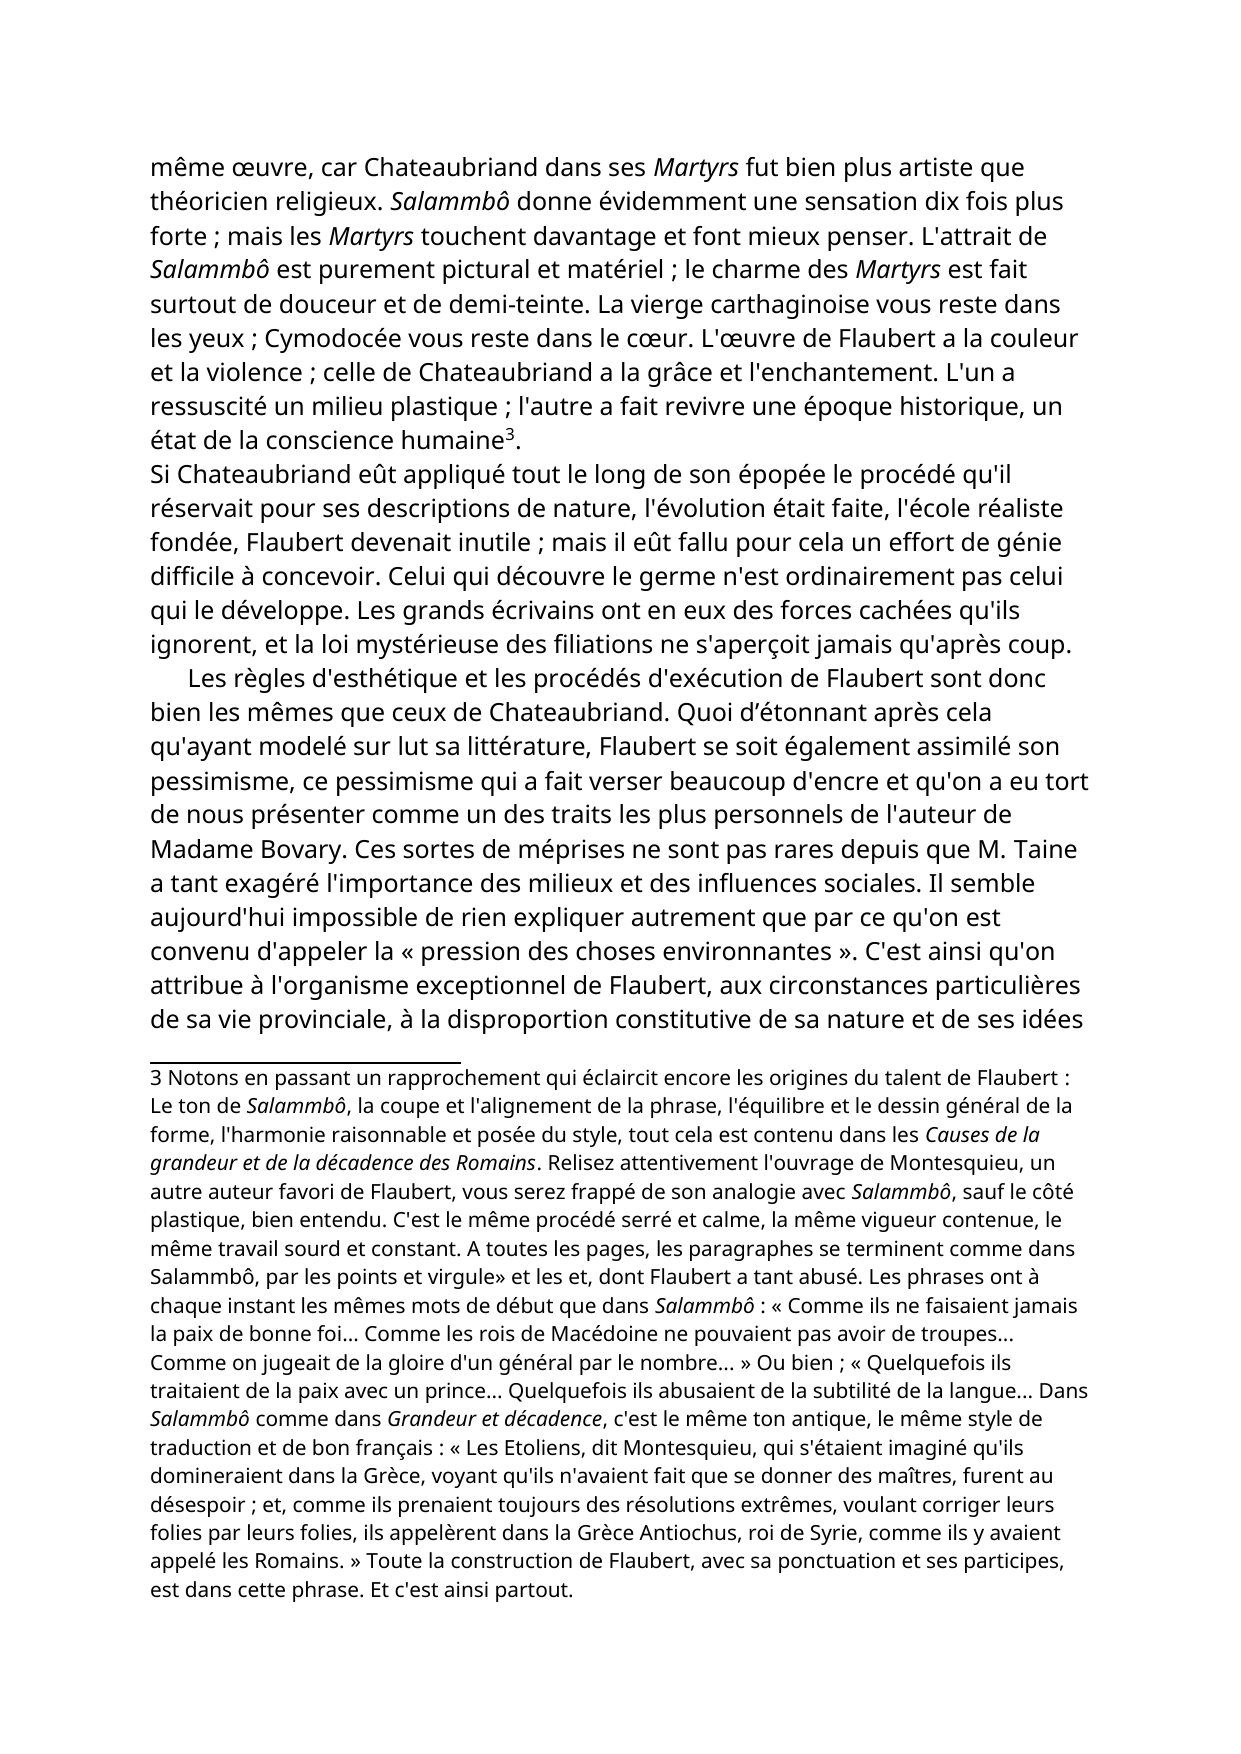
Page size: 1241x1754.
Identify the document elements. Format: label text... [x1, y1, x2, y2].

text même œuvre, car Chateaubriand dans ses Martyrs fut bien plus artiste que théoricien religieux. Salammbô donne évidemment une sensation dix fois plus forte ; mais les Martyrs touchent davantage et font mieux penser. L'attrait de Salammbô est purement pictural et matériel ; le charme des Martyrs est fait surtout de douceur et de demi-teinte. La vierge carthaginoise vous reste dans les yeux ; Cymodocée vous reste dans le cœur. L'œuvre de Flaubert a la couleur et la violence ; celle de Chateaubriand a la grâce et l'enchantement. L'un a ressuscité un milieu plastique ; l'autre a fait revivre une époque historique, un état de la conscience humaine. [150, 150, 1091, 457]
text Si Chateaubriand eût appliqué tout le long de son épopée le procédé qu'il réservait pour ses descriptions de nature, l'évolution était faite, l'école réaliste fondée, Flaubert devenait inutile ; mais il eût fallu pour cela un effort de génie difficile à concevoir. Celui qui découvre le germe n'est ordinairement pas celui qui le développe. Les grands écrivains ont en eux des forces cachées qu'ils ignorent, et la loi mystérieuse des filiations ne s'aperçoit jamais qu'après coup. [150, 457, 1091, 661]
text Notons en passant un rapprochement qui éclaircit encore les origines du talent de Flaubert : Le ton de Salammbô, la coupe et l'alignement de la phrase, l'équilibre et le dessin général de la forme, l'harmonie raisonnable et posée du style, tout cela est contenu dans les Causes de la grandeur et de la décadence des Romains. Relisez attentivement l'ouvrage de Montesquieu, un autre auteur favori de Flaubert, vous serez frappé de son analogie avec Salammbô, sauf le côté plastique, bien entendu. C'est le même procédé serré et calme, la même vigueur contenue, le même travail sourd et constant. A toutes les pages, les paragraphes se terminent comme dans Salammbô, par les points et virgule» et les et, dont Flaubert a tant abusé. Les phrases ont à chaque instant les mêmes mots de début que dans Salammbô : « Comme ils ne faisaient jamais la paix de bonne foi... Comme les rois de Macédoine ne pouvaient pas avoir de troupes... Comme on jugeait de la gloire d'un général par le nombre... » Ou bien ; « Quelquefois ils traitaient de la paix avec un prince... Quelquefois ils abusaient de la subtilité de la langue... Dans Salammbô comme dans Grandeur et décadence, c'est le même ton antique, le même style de traduction et de bon français : « Les Etoliens, dit Montesquieu, qui s'étaient imaginé qu'ils domineraient dans la Grèce, voyant qu'ils n'avaient fait que se donner des maîtres, furent au désespoir ; et, comme ils prenaient toujours des résolutions extrêmes, voulant corriger leurs folies par leurs folies, ils appelèrent dans la Grèce Antiochus, roi de Syrie, comme ils y avaient appelé les Romains. » Toute la construction de Flaubert, avec sa ponctuation et ses participes, est dans cette phrase. Et c'est ainsi partout. [150, 1063, 1091, 1603]
text Les règles d'esthétique et les procédés d'exécution de Flaubert sont donc bien les mêmes que ceux de Chateaubriand. Quoi d’étonnant après cela qu'ayant modelé sur lut sa littérature, Flaubert se soit également assimilé son pessimisme, ce pessimisme qui a fait verser beaucoup d'encre et qu'on a eu tort de nous présenter comme un des traits les plus personnels de l'auteur de Madame Bovary. Ces sortes de méprises ne sont pas rares depuis que M. Taine a tant exagéré l'importance des milieux et des influences sociales. Il semble aujourd'hui impossible de rien expliquer autrement que par ce qu'on est convenu d'appeler la « pression des choses environnantes ». C'est ainsi qu'on attribue à l'organisme exceptionnel de Flaubert, aux circonstances particulières de sa vie provinciale, à la disproportion constitutive de sa nature et de ses idées [150, 661, 1091, 1036]
